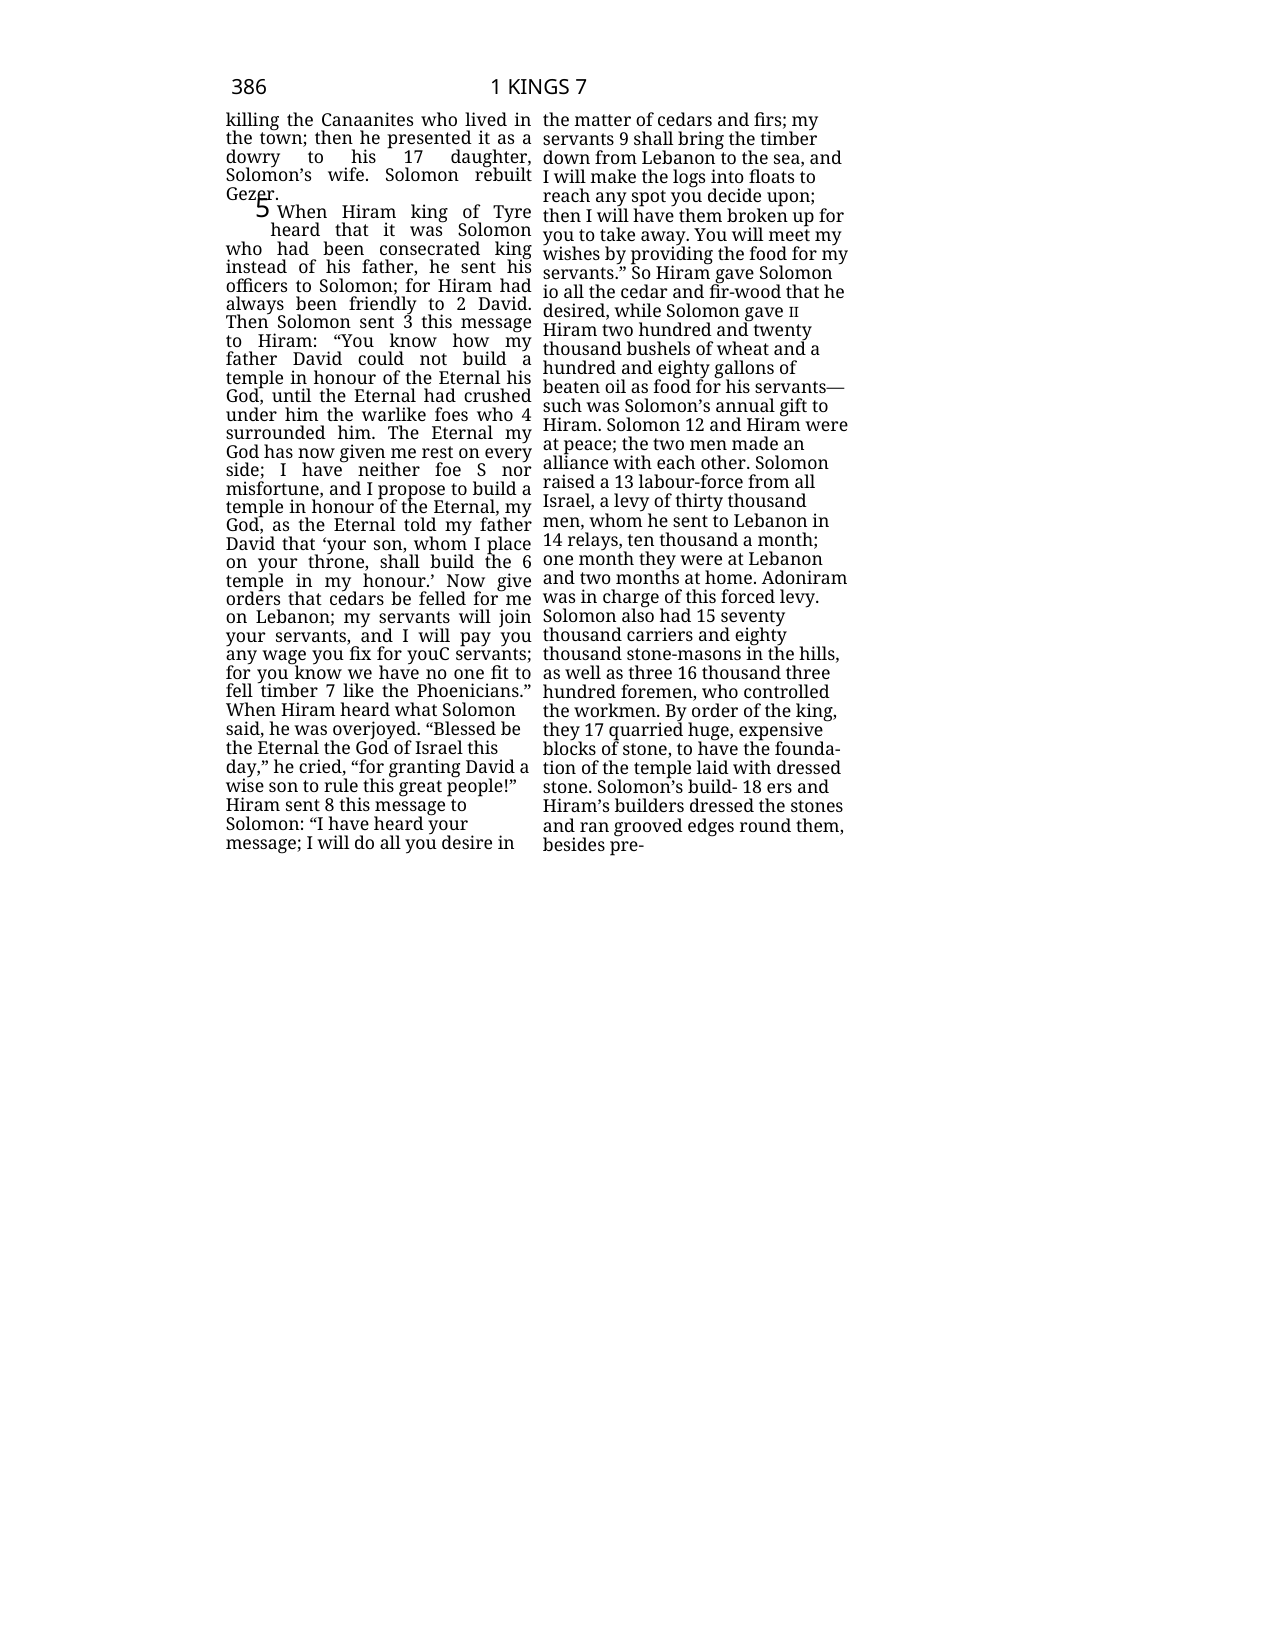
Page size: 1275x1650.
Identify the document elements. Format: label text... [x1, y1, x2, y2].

text 5 When Hiram king of Tyre heard that it was Solomon who had been consecrated king instead of his father, he sent his officers to Solomon; for Hiram had always been friendly to 2 David. Then Solomon sent 3 this message to Hiram: “You know how my father David could not build a temple in honour of the Eternal his God, until the Eternal had crushed under him the warlike foes who 4 surrounded him. The Eternal my God has now given me rest on every side; I have neither foe S nor misfortune, and I propose to build a temple in honour of the Eternal, my God, as the Eternal told my father David that ‘your son, whom I place on your throne, shall build the 6 temple in my honour.’ Now give orders that cedars be felled for me on Lebanon; my servants will join your servants, and I will pay you any wage you fix for youC servants; for you know we have no one fit to fell timber 7 like the Phoenicians.” When Hiram heard what Solomon [226, 204, 532, 720]
text said, he was overjoyed. “Blessed be the Eternal the God of Israel this day,” he cried, “for grant­ing David a wise son to rule this great people!” Hiram sent 8 this message to Solomon: “I have heard your message; I will do all you desire in [226, 720, 532, 853]
text the matter of cedars and firs; my servants 9 shall bring the timber down from Lebanon to the sea, and I will make the logs into floats to reach any spot you decide upon; then I will have them broken up for you to take away. You will meet my wishes by pro­viding the food for my serv­ants.” So Hiram gave Solomon io all the cedar and fir-wood that he desired, while Solomon gave ii Hiram two hundred and twenty thousand bushels of wheat and a hundred and eighty gallons of beaten oil as food for his serv­ants—such was Solomon’s an­nual gift to Hiram. Solomon 12 and Hiram were at peace; the two men made an alliance with each other. Solomon raised a 13 labour-force from all Israel, a levy of thirty thousand men, whom he sent to Lebanon in 14 relays, ten thousand a month; one month they were at Leba­non and two months at home. Adoniram was in charge of this forced levy. Solomon also had 15 seventy thousand carriers and eighty thousand stone-masons in the hills, as well as three 16 thousand three hundred fore­men, who controlled the work­men. By order of the king, they 17 quarried huge, expensive blocks of stone, to have the founda­tion of the temple laid with dressed stone. Solomon’s build- 18 ers and Hiram’s builders dressed the stones and ran grooved edges round them, besides pre- [543, 111, 849, 855]
text killing the Canaanites who lived in the town; then he pre­sented it as a dowry to his 17 daughter, Solomon’s wife. Solo­mon rebuilt Gezer. [226, 111, 532, 204]
